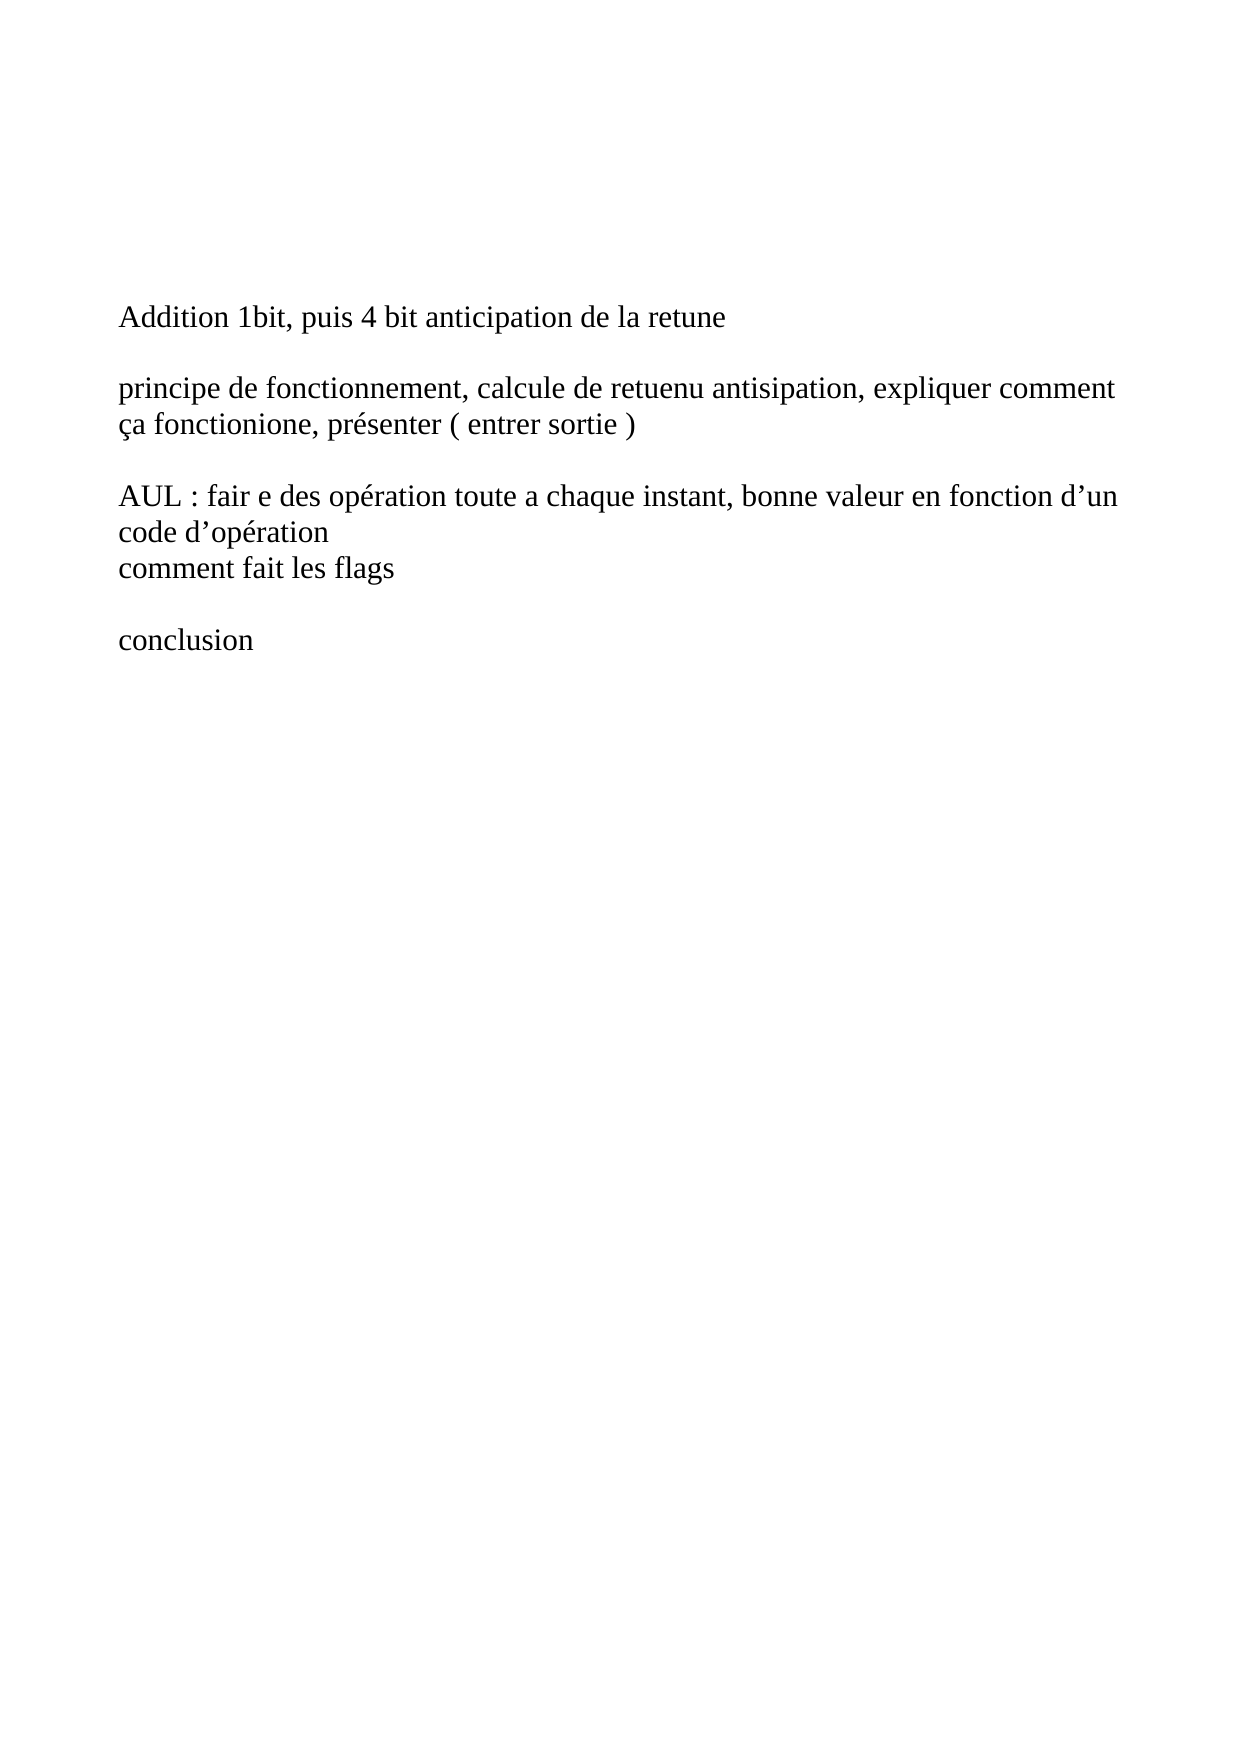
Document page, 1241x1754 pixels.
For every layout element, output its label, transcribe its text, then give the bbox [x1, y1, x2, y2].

text comment fait les flags [118, 549, 1122, 585]
text AUL : fair e des opération toute a chaque instant, bonne valeur en fonction d’un code d’opération [118, 477, 1122, 549]
text Addition 1bit, puis 4 bit anticipation de la retune [118, 298, 1122, 334]
text conclusion [118, 621, 1122, 657]
text principe de fonctionnement, calcule de retuenu antisipation, expliquer comment ça fonctionione, présenter ( entrer sortie ) [118, 370, 1122, 442]
